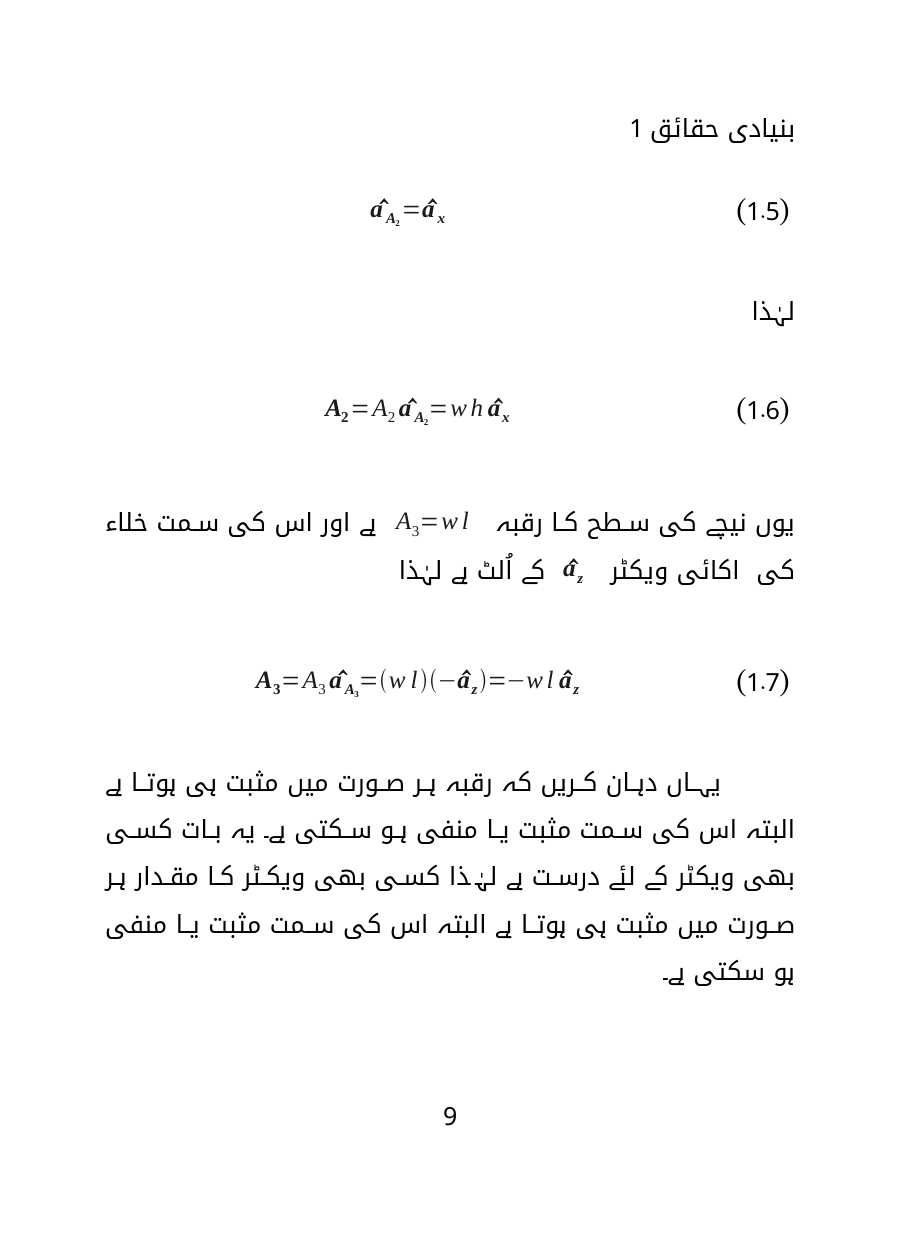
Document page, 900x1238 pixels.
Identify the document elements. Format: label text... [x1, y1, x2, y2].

text لہٰذا [105, 288, 795, 335]
text یوں نیچے کی سطح کا رقبہ ہے اور اس کی سمت خلاء کی اکائی ویکٹر کے اُلٹ ہے لہٰذا [105, 500, 795, 594]
table_header [105, 654, 718, 725]
table_header (1.6) [718, 382, 795, 453]
table_header [105, 183, 718, 254]
table_header [105, 382, 718, 453]
text یہاں دہان کریں کہ رقبہ ہر صورت میں مثبت ہی ہوتا ہے البتہ اس کی سمت مثبت یا منفی ہو سکتی ہے۔ یہ بات کسی بھی ویکٹر کے لئے درست ہے لہٰذا کسی بھی ویکٹر کا مقدار ہر صورت میں مثبت ہی ہوتا ہے البتہ اس کی سمت مثبت یا منفی ہو سکتی ہے۔ [105, 759, 795, 996]
table_header (1.7) [718, 654, 795, 725]
table_header (1.5) [718, 183, 795, 254]
